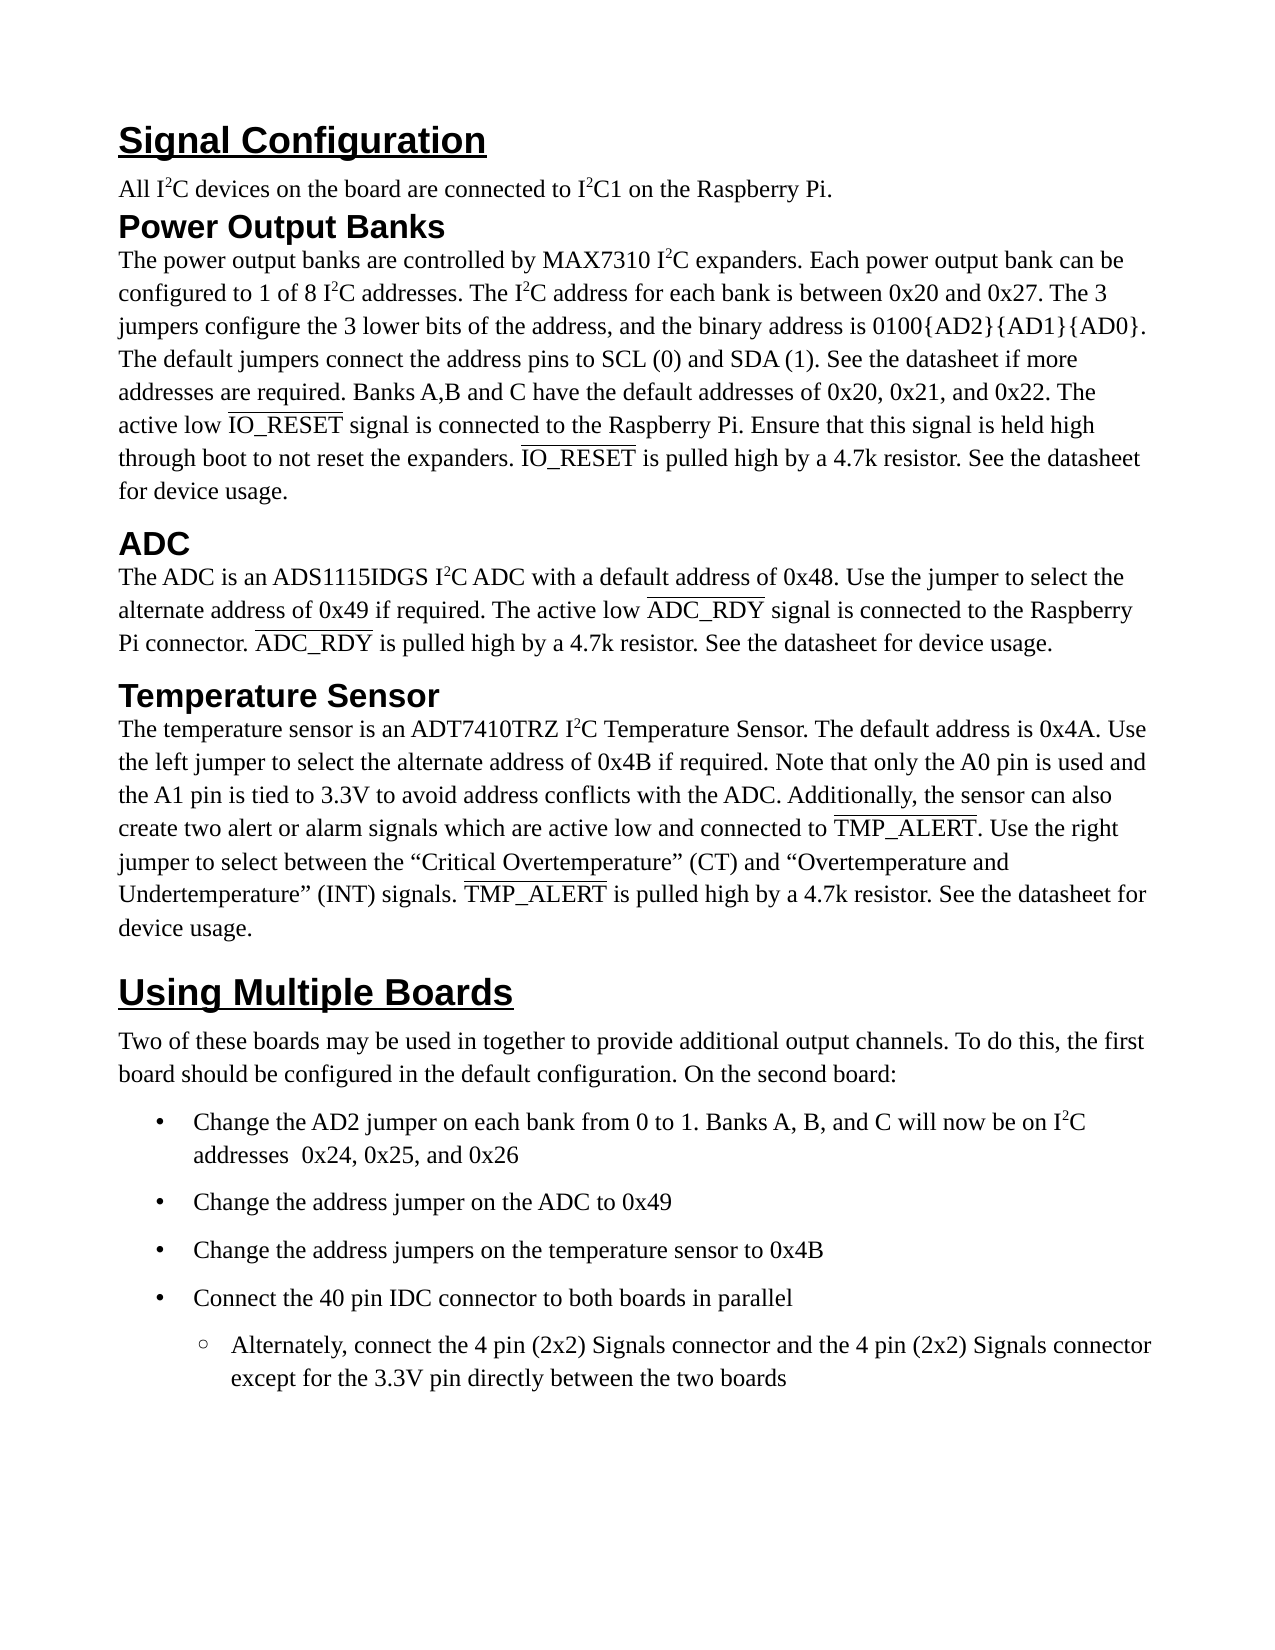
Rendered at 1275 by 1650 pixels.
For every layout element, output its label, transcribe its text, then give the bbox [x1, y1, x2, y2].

subtitle ADC [118, 524, 1157, 562]
list Connect the 40 pin IDC connector to both boards in parallel [156, 1283, 1157, 1311]
text All I2C devices on the board are connected to I2C1 on the Raspberry Pi. [118, 174, 1157, 202]
list Change the address jumper on the ADC to 0x49 [156, 1187, 1157, 1216]
text The power output banks are controlled by MAX7310 I2C expanders. Each power output bank can be configured to 1 of 8 I2C addresses. The I2C address for each bank is between 0x20 and 0x27. The 3 jumpers configure the 3 lower bits of the address, and the binary address is 0100{AD2}{AD1}{AD0}. The default jumpers connect the address pins to SCL (0) and SDA (1). See the datasheet if more addresses are required. Banks A,B and C have the default addresses of 0x20, 0x21, and 0x22. The active low IO_RESET signal is connected to the Raspberry Pi. Ensure that this signal is held high through boot to not reset the expanders. IO_RESET is pulled high by a 4.7k resistor. See the datasheet for device usage. [118, 245, 1157, 505]
text The temperature sensor is an ADT7410TRZ I2C Temperature Sensor. The default address is 0x4A. Use the left jumper to select the alternate address of 0x4B if required. Note that only the A0 pin is used and the A1 pin is tied to 3.3V to avoid address conflicts with the ADC. Additionally, the sensor can also create two alert or alarm signals which are active low and connected to TMP_ALERT. Use the right jumper to select between the “Critical Overtemperature” (CT) and “Overtemperature and Undertemperature” (INT) signals. TMP_ALERT is pulled high by a 4.7k resistor. See the datasheet for device usage. [118, 714, 1157, 941]
list Alternately, connect the 4 pin (2x2) Signals connector and the 4 pin (2x2) Signals connector except for the 3.3V pin directly between the two boards [193, 1330, 1157, 1392]
subtitle Signal Configuration [118, 118, 1157, 161]
subtitle Using Multiple Boards [118, 971, 1157, 1014]
list Change the AD2 jumper on each bank from 0 to 1. Banks A, B, and C will now be on I2C addresses 0x24, 0x25, and 0x26 [156, 1107, 1157, 1169]
text Two of these boards may be used in together to provide additional output channels. To do this, the first board should be configured in the default configuration. On the second board: [118, 1026, 1157, 1088]
subtitle Power Output Banks [118, 207, 1157, 245]
subtitle Temperature Sensor [118, 676, 1157, 714]
text The ADC is an ADS1115IDGS I2C ADC with a default address of 0x48. Use the jumper to select the alternate address of 0x49 if required. The active low ADC_RDY signal is connected to the Raspberry Pi connector. ADC_RDY is pulled high by a 4.7k resistor. See the datasheet for device usage. [118, 562, 1157, 657]
list Change the address jumpers on the temperature sensor to 0x4B [156, 1235, 1157, 1264]
